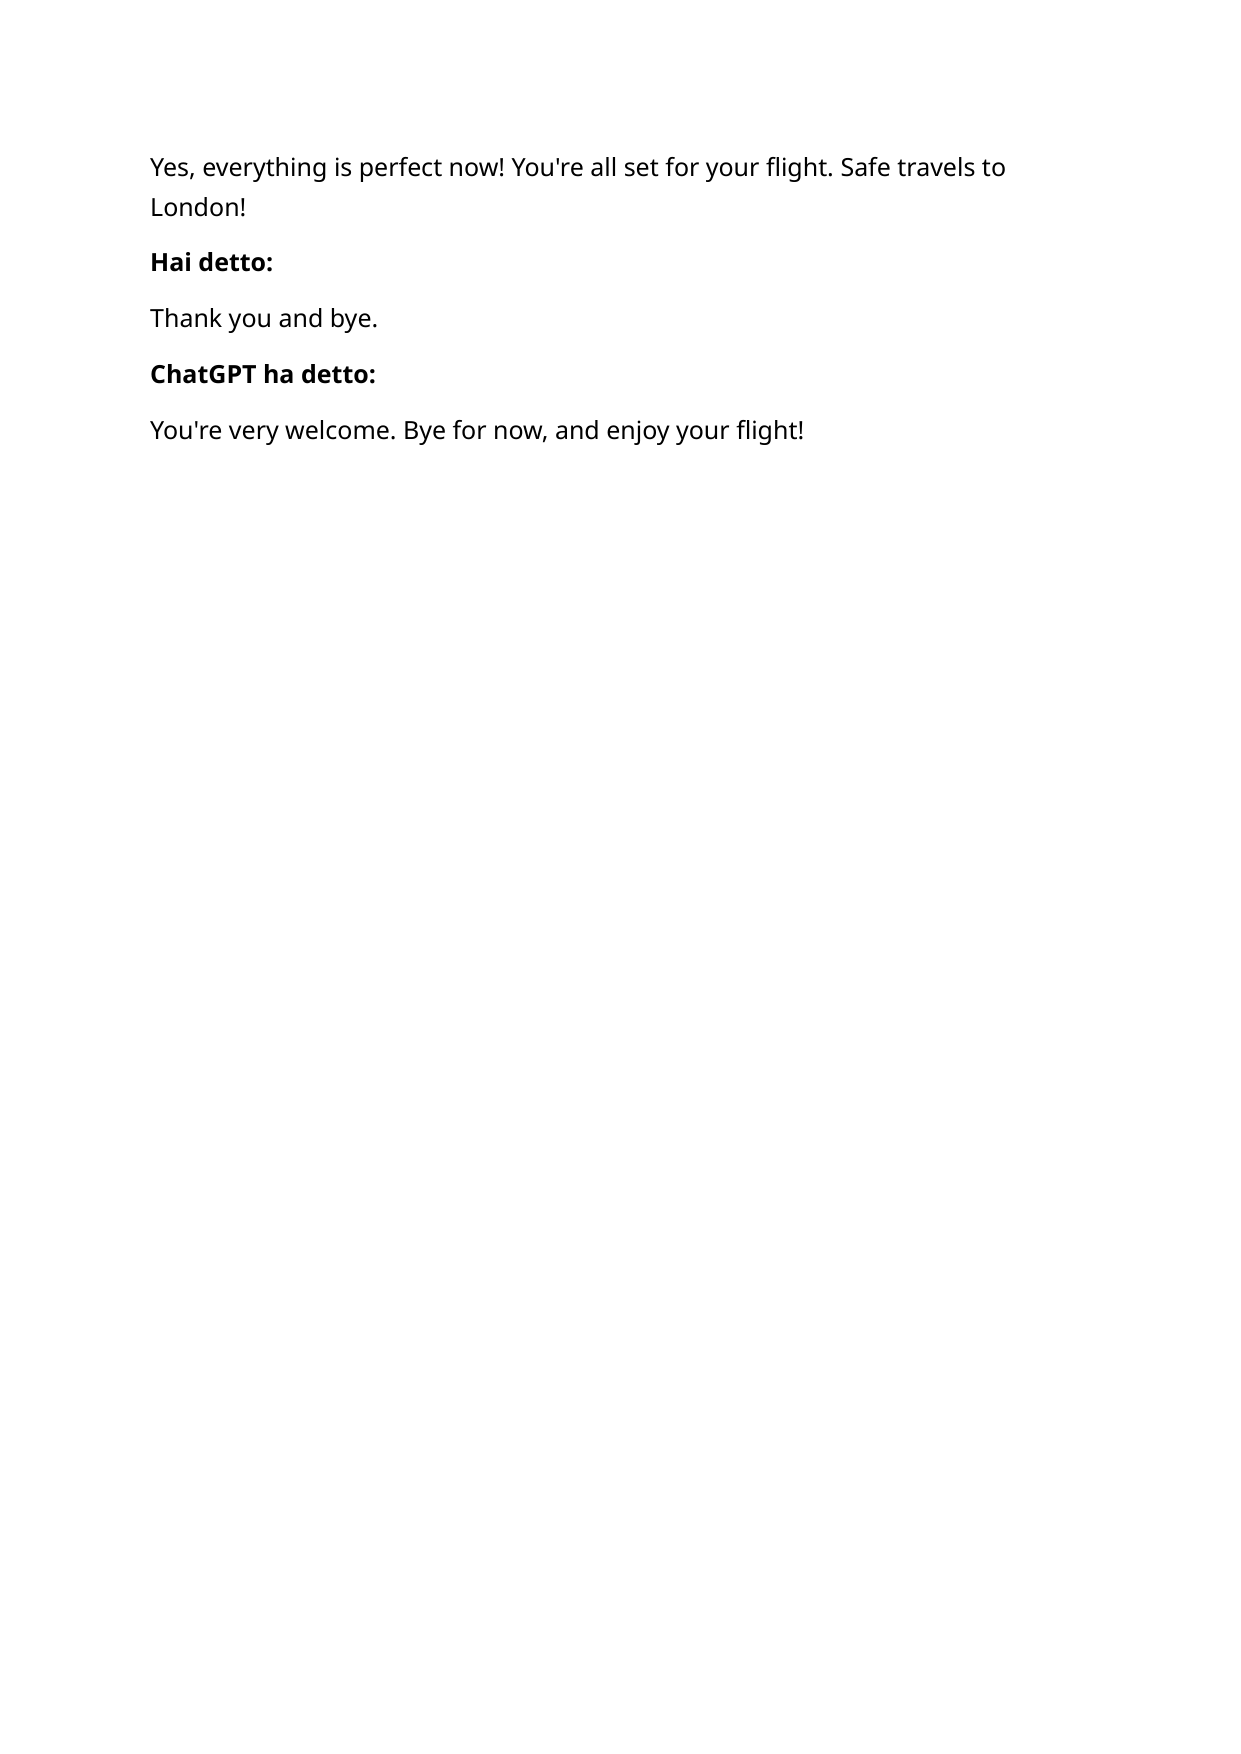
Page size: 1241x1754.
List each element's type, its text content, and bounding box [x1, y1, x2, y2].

text Thank you and bye. [150, 301, 1090, 335]
text ChatGPT ha detto: [150, 357, 1090, 391]
text Hai detto: [150, 245, 1090, 279]
text You're very welcome. Bye for now, and enjoy your flight! [150, 412, 1090, 447]
text Yes, everything is perfect now! You're all set for your flight. Safe travels to London! [150, 150, 1090, 223]
